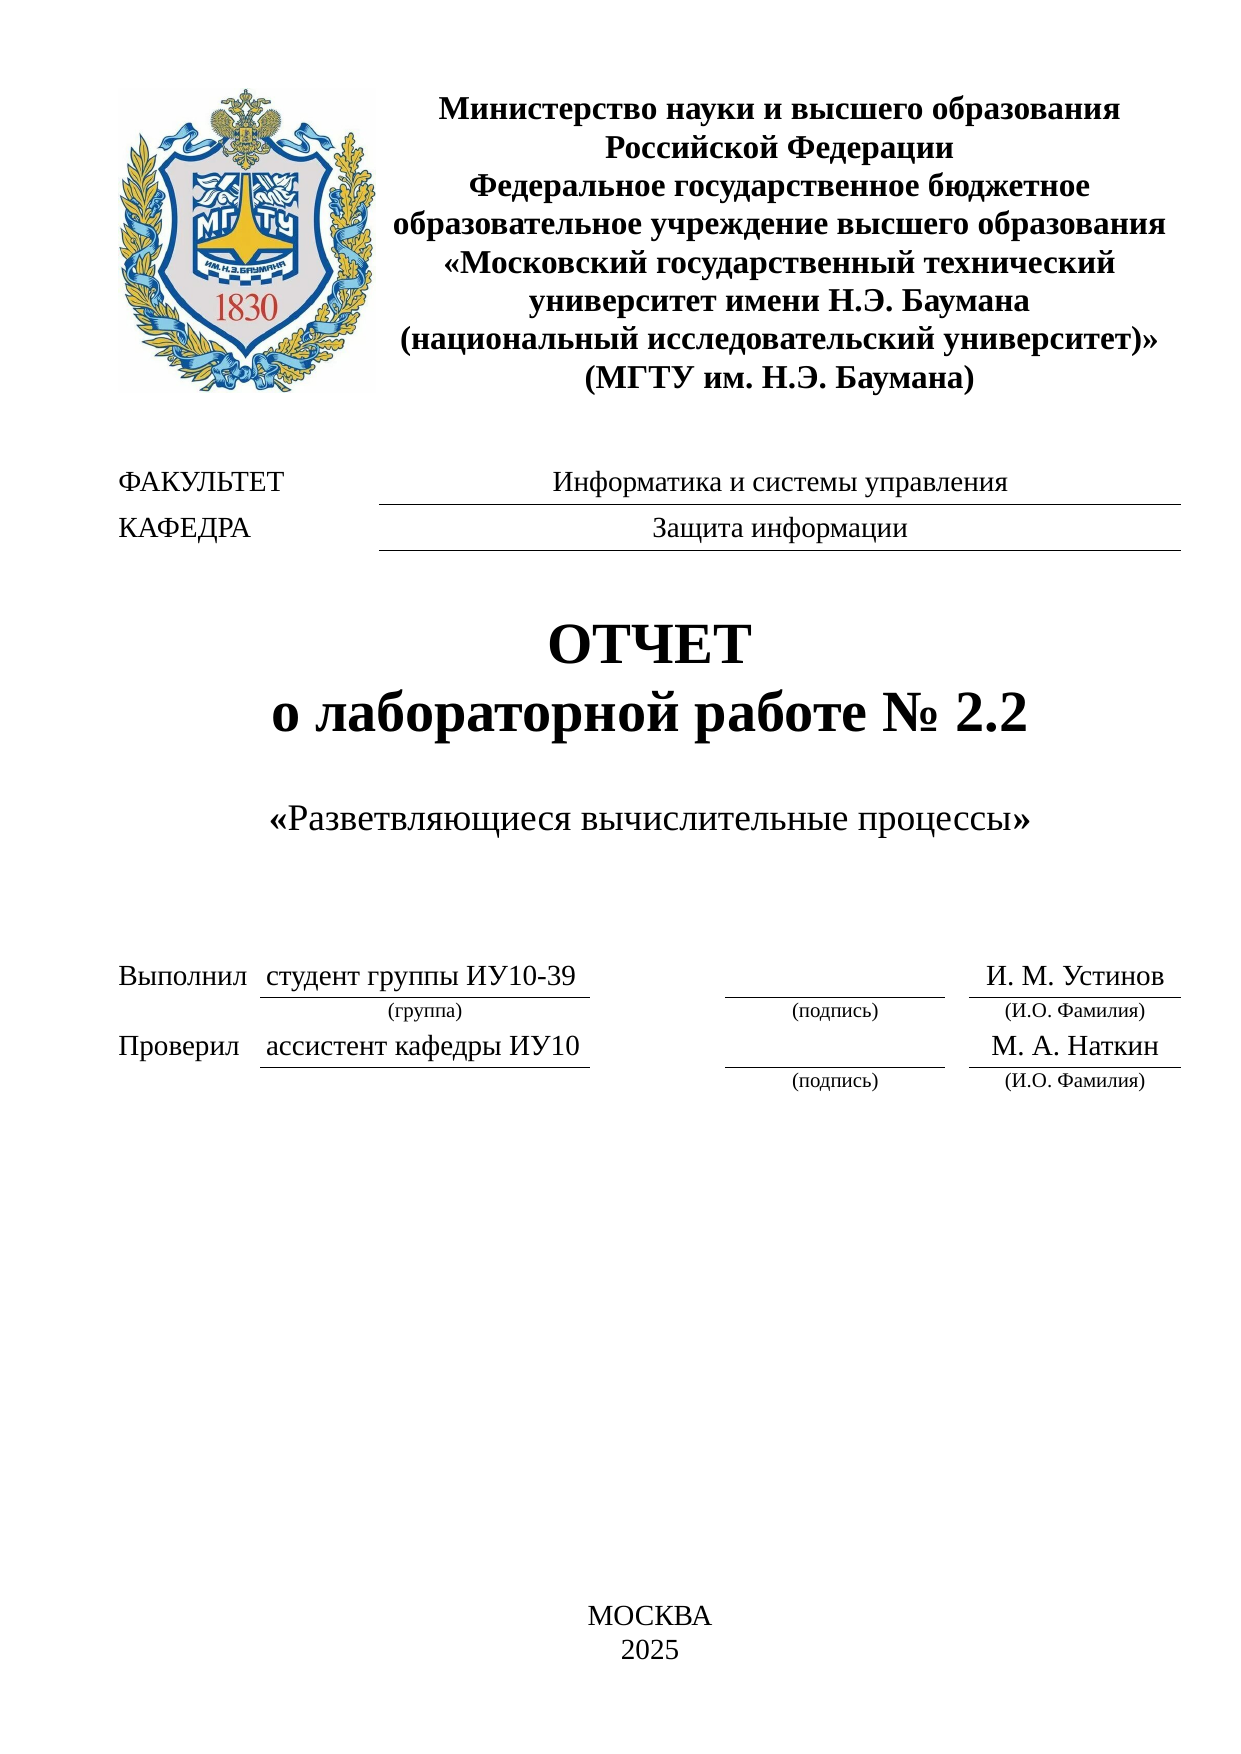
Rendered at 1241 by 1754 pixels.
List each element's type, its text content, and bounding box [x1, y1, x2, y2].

table_header И. М. Устинов [969, 952, 1181, 997]
picture [118, 88, 376, 393]
table_cell (группа) [260, 998, 589, 1022]
table_cell Защита информации [379, 505, 1181, 550]
table_cell Проверил [118, 1022, 260, 1067]
table_cell [590, 1067, 725, 1092]
table_cell ассистент кафедры ИУ10 [260, 1022, 589, 1067]
table_cell (подпись) [725, 1068, 945, 1092]
table_cell КАФЕДРА [118, 504, 379, 550]
table_cell [725, 1022, 945, 1067]
table_cell (И.О. Фамилия) [969, 1068, 1181, 1092]
table_header [590, 952, 725, 997]
table_cell [945, 1067, 969, 1092]
table_cell [590, 1022, 725, 1067]
subtitle «Разветвляющиеся вычислительные процессы» [118, 796, 1181, 839]
title ОТЧЕТ о лабораторной работе № 2.2 [118, 609, 1181, 743]
table_header ФАКУЛЬТЕТ [118, 459, 379, 504]
table_cell [118, 997, 260, 1022]
table_cell [945, 997, 969, 1022]
table_header [725, 952, 945, 997]
table_header Выполнил [118, 952, 260, 997]
table_cell [945, 1022, 969, 1067]
table_cell [260, 1068, 589, 1092]
table_cell (подпись) [725, 998, 945, 1022]
table_cell [590, 997, 725, 1022]
table_header [945, 952, 969, 997]
table_header студент группы ИУ10-39 [260, 952, 589, 997]
table_cell М. А. Наткин [969, 1022, 1181, 1067]
table_cell (И.О. Фамилия) [969, 998, 1181, 1022]
table_header Информатика и системы управления [379, 459, 1181, 504]
table_cell [118, 1067, 260, 1092]
